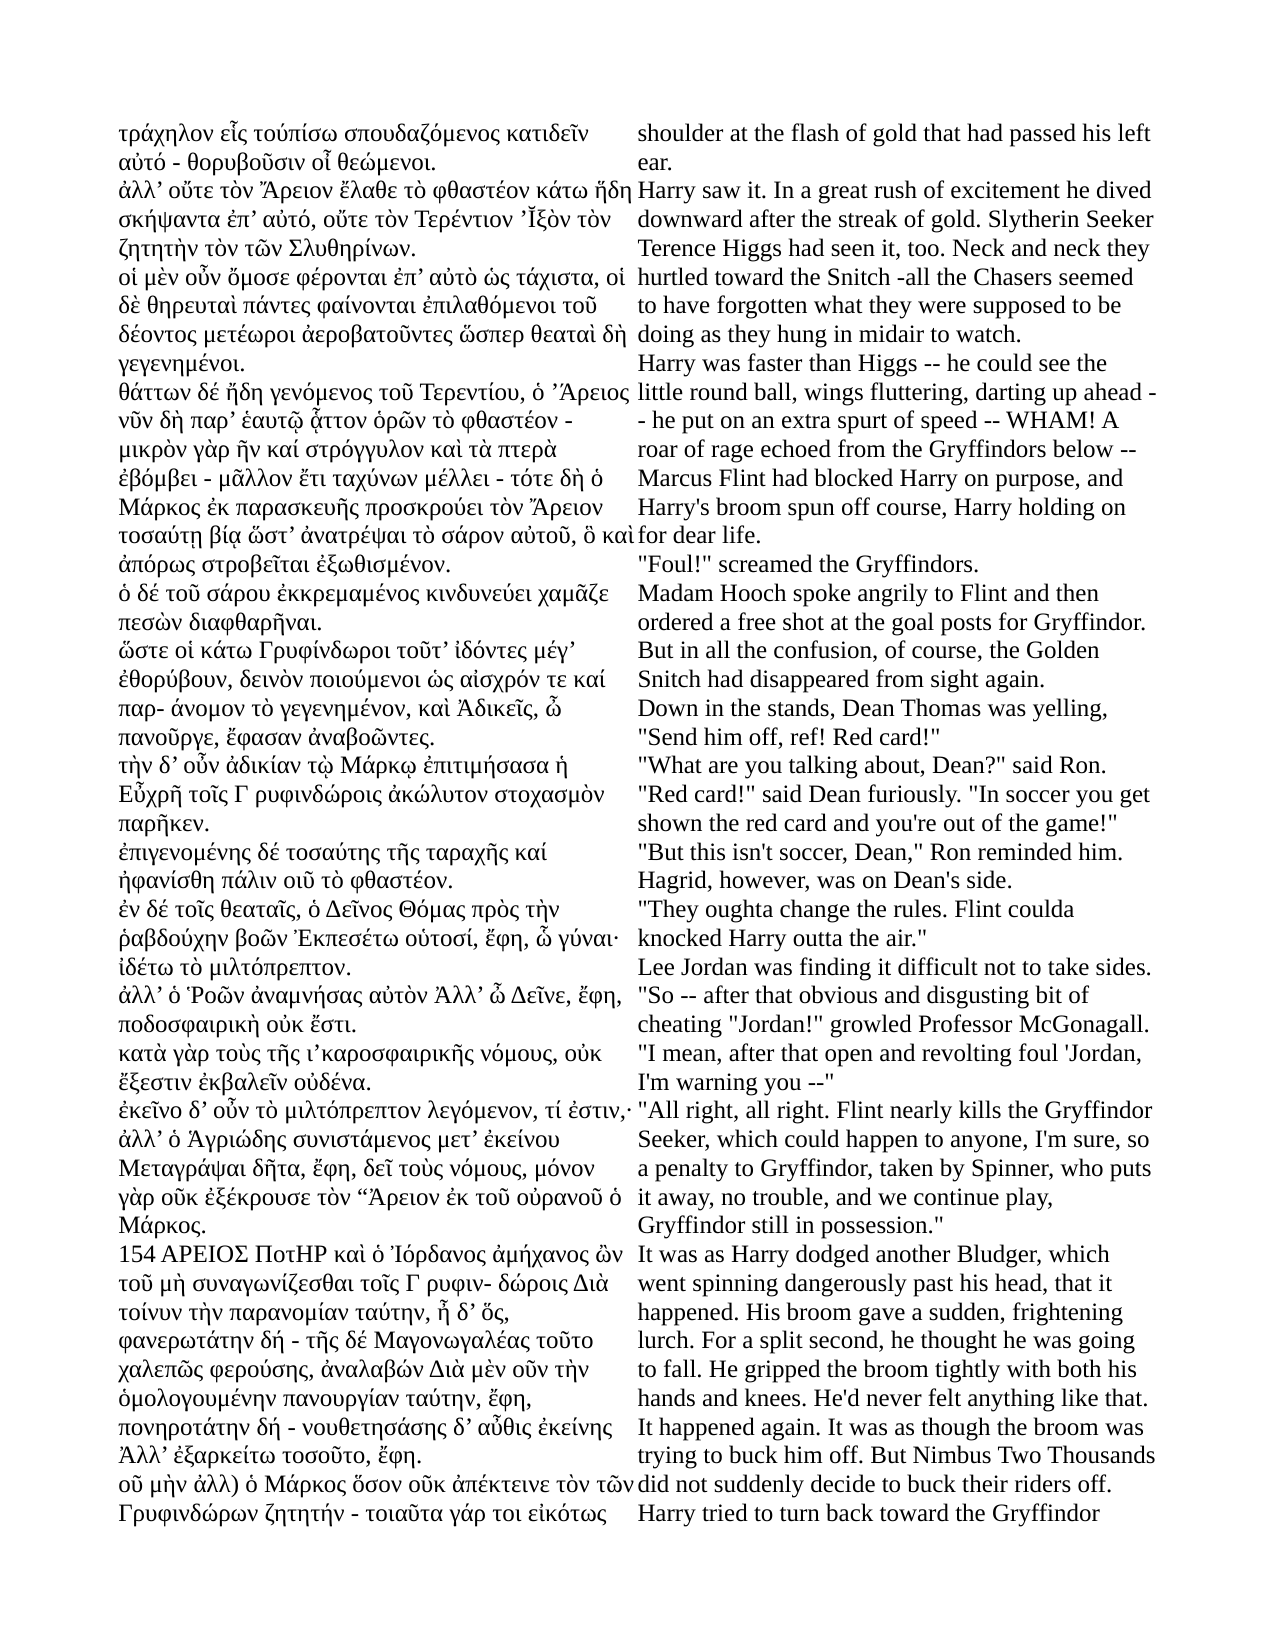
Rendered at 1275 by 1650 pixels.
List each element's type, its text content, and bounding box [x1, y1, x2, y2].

table_cell shoulder at the flash of gold that had passed his left ear. Harry saw it. In a great rush of excitement he dived downward after the streak of gold. Slytherin Seeker Terence Higgs had seen it, too. Neck and neck they hurtled toward the Snitch -all the Chasers seemed to have forgotten what they were supposed to be doing as they hung in midair to watch. Harry was faster than Higgs -- he could see the little round ball, wings fluttering, darting up ahead - - he put on an extra spurt of speed -- WHAM! A roar of rage echoed from the Gryffindors below -- Marcus Flint had blocked Harry on purpose, and Harry's broom spun off course, Harry holding on for dear life. "Foul!" screamed the Gryffindors. Madam Hooch spoke angrily to Flint and then ordered a free shot at the goal posts for Gryffindor. But in all the confusion, of course, the Golden Snitch had disappeared from sight again. Down in the stands, Dean Thomas was yelling, "Send him off, ref! Red card!" "What are you talking about, Dean?" said Ron. "Red card!" said Dean furiously. "In soccer you get shown the red card and you're out of the game!" "But this isn't soccer, Dean," Ron reminded him. Hagrid, however, was on Dean's side. "They oughta change the rules. Flint coulda knocked Harry outta the air." Lee Jordan was finding it difficult not to take sides. "So -- after that obvious and disgusting bit of cheating "Jordan!" growled Professor McGonagall. "I mean, after that open and revolting foul 'Jordan, I'm warning you --" "All right, all right. Flint nearly kills the Gryffindor Seeker, which could happen to anyone, I'm sure, so a penalty to Gryffindor, taken by Spinner, who puts it away, no trouble, and we continue play, Gryffindor still in possession." It was as Harry dodged another Bludger, which went spinning dangerously past his head, that it happened. His broom gave a sudden, frightening lurch. For a split second, he thought he was going to fall. He gripped the broom tightly with both his hands and knees. He'd never felt anything like that. It happened again. It was as though the broom was trying to buck him off. But Nimbus Two Thousands did not suddenly decide to buck their riders off. Harry tried to turn back toward the Gryffindor [637, 118, 1157, 1527]
table_cell τράχηλον εἷς τούπίσω σπουδαζόμενος κατιδεῖν αὐτό - θορυβοῦσιν οἶ θεώμενοι. ἀλλ’ οὔτε τὸν Ἄρειον ἔλαθε τὸ φθαστέον κάτω ἥδη σκήψαντα ἐπ’ αὐτό, οὔτε τὸν Τερέντιον ’Ῐξὸν τὸν ζητητὴν τὸν τῶν Σλυθηρίνων. οἱ μὲν οὖν ὄμοσε φέρονται ἐπ’ αὐτὸ ὡς τάχιστα, οἱ δὲ θηρευταὶ πάντες φαίνονται ἐπιλαθόμενοι τοῦ δέοντος μετέωροι ἀεροβατοῦντες ὥσπερ θεαταὶ δὴ γεγενημένοι. θάττων δέ ἤδη γενόμενος τοῦ Τερεντίου, ὁ ’Άρειος νῦν δὴ παρ’ ἑαυτῷ ᾇττον ὁρῶν τὸ φθαστέον - μικρὸν γὰρ ῆν καί στρόγγυλον καὶ τὰ πτερὰ ἐβόμβει - μᾶλλον ἔτι ταχύνων μέλλει - τότε δὴ ὁ Μάρκος ἐκ παρασκευῆς προσκρούει τὸν Ἄρειον τοσαύτῃ βίᾳ ὥστ’ ἀνατρέψαι τὸ σάρον αὐτοῦ, ὃ καὶ ἀπόρως στροβεῖται ἐξωθισμένον. ὁ δέ τοῦ σάρου ἐκκρεμαμένος κινδυνεύει χαμᾶζε πεσὼν διαφθαρῆναι. ὥστε οἱ κάτω Γρυφίνδωροι τοῦτ’ ἰδόντες μέγ’ ἐθορύβουν, δεινὸν ποιούμενοι ὡς αἰσχρόν τε καί παρ- άνομον τὸ γεγενημένον, καὶ Ἀδικεῖς, ὦ πανοῦργε, ἔφασαν ἀναβοῶντες. τὴν δ’ οὖν ἀδικίαν τῲ Μάρκῳ ἐπιτιμήσασα ἡ Εὖχρῆ τοῖς Γ ρυφινδώροις ἀκώλυτον στοχασμὸν παρῆκεν. ἐπιγενομένης δέ τοσαύτης τῆς ταραχῆς καί ἠφανίσθη πάλιν οιῦ τὸ φθαστέον. ἐν δέ τοῖς θεαταῖς, ὁ Δεῖνος Θόμας πρὸς τὴν ῥαβδούχην βοῶν Ἐκπεσέτω οὑτοσί, ἔφη, ὧ γύναι· ἰδέτω τὸ μιλτόπρεπτον. ἀλλ’ ὁ Ῥοῶν ἀναμνήσας αὐτὸν Ἀλλ’ ὦ Δεῖνε, ἔφη, ποδοσφαιρικὴ οὐκ ἔστι. κατὰ γὰρ τοὺς τῆς ι’καροσφαιρικῆς νόμους, οὐκ ἔξεστιν ἐκβαλεῖν οὐδένα. ἐκεῖνο δ’ οὖν τὸ μιλτόπρεπτον λεγόμενον, τί ἐστιν,· ἀλλ’ ὁ Ἁγριώδης συνιστάμενος μετ’ ἐκείνου Μεταγράψαι δῆτα, ἔφη, δεῖ τοὺς νόμους, μόνον γὰρ οῦκ ἐξέκρουσε τὸν “Ἀρειον ἐκ τοῦ οὐρανοῦ ὁ Μάρκος. 154 ΑΡΕΙΟΣ ΠοτΗΡ καὶ ὁ Ἰόρδανος ἀμήχανος ὢν τοῦ μὴ συναγωνίζεσθαι τοῖς Γ ρυφιν- δώροις Διὰ τοίνυν τὴν παρανομίαν ταύτην, ἦ δ’ ὅς, φανερωτάτην δή - τῆς δέ Μαγονωγαλέας τοῦτο χαλεπῶς φερούσης, ἀναλαβών Διὰ μὲν οῦν τὴν ὁμολογουμένην πανουργίαν ταύτην, ἔφη, πονηροτάτην δή - νουθετησάσης δ’ αὖθις ἐκείνης Ἀλλ’ ἐξαρκείτω τοσοῦτο, ἔφη. οῦ μὴν ἀλλ) ὁ Μάρκος ὅσον οῦκ ἀπέκτεινε τὸν τῶν Γρυφινδώρων ζητητήν - τοιαῦτα γάρ τοι εἰκότως [118, 118, 637, 1527]
